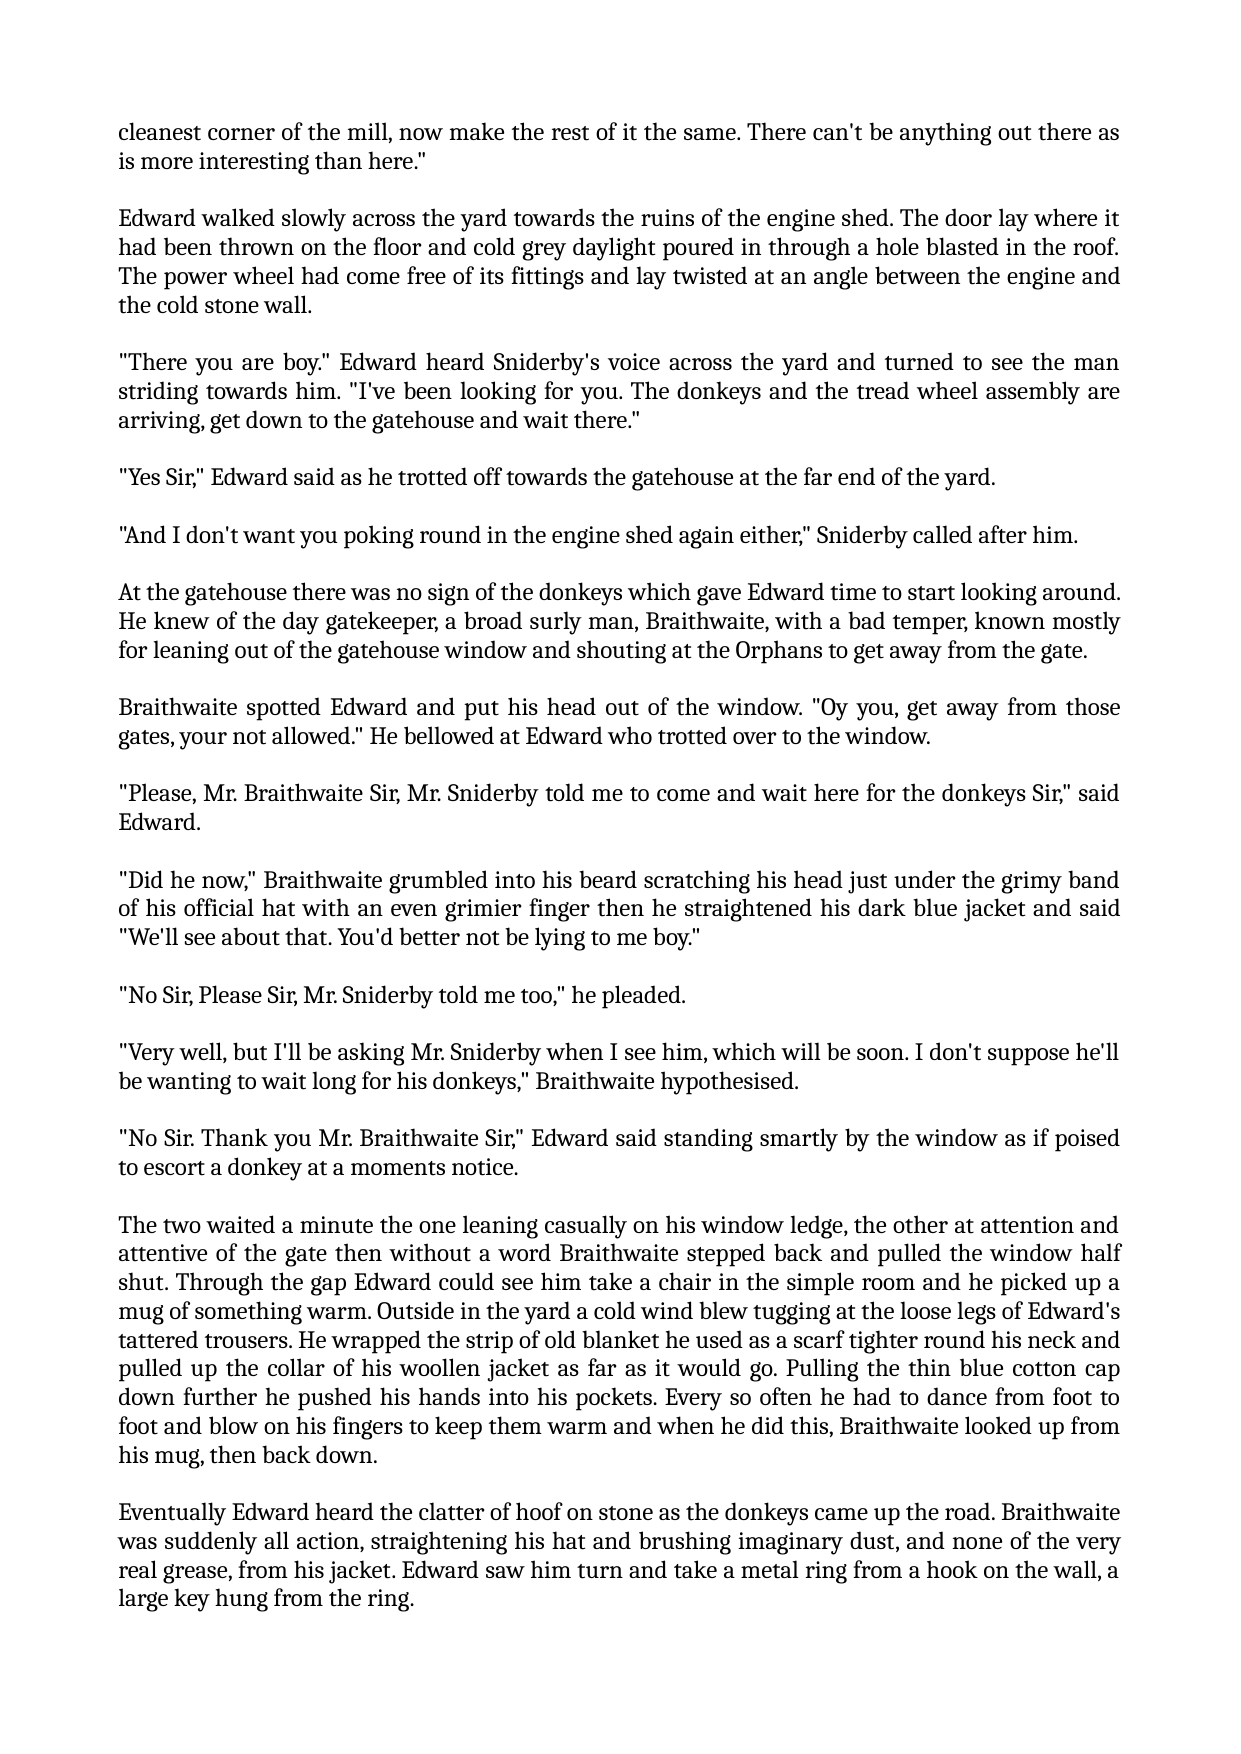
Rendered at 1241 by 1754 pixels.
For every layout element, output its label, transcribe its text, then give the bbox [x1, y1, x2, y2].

text "And I don't want you poking round in the engine shed again either," Sniderby called after him. [118, 521, 1122, 549]
text "No Sir, Please Sir, Mr. Sniderby told me too," he pleaded. [118, 981, 1122, 1009]
text "Very well, but I'll be asking Mr. Sniderby when I see him, which will be soon. I don't suppose he'll be wanting to wait long for his donkeys," Braithwaite hypothesised. [118, 1038, 1122, 1096]
text "Yes Sir," Edward said as he trotted off towards the gatehouse at the far end of the yard. [118, 463, 1122, 492]
text Edward walked slowly across the yard towards the ruins of the engine shed. The door lay where it had been thrown on the floor and cold grey daylight poured in through a hole blasted in the roof. The power wheel had come free of its fittings and lay twisted at an angle between the engine and the cold stone wall. [118, 204, 1122, 319]
text "Please, Mr. Braithwaite Sir, Mr. Sniderby told me to come and wait here for the donkeys Sir," said Edward. [118, 779, 1122, 837]
text "There you are boy." Edward heard Sniderby's voice across the yard and turned to see the man striding towards him. "I've been looking for you. The donkeys and the tread wheel assembly are arriving, get down to the gatehouse and wait there." [118, 348, 1122, 434]
text "Did he now," Braithwaite grumbled into his beard scratching his head just under the grimy band of his official hat with an even grimier finger then he straightened his dark blue jacket and said "We'll see about that. You'd better not be lying to me boy." [118, 866, 1122, 952]
text The two waited a minute the one leaning casually on his window ledge, the other at attention and attentive of the gate then without a word Braithwaite stepped back and pulled the window half shut. Through the gap Edward could see him take a chair in the simple room and he picked up a mug of something warm. Outside in the yard a cold wind blew tugging at the loose legs of Edward's tattered trousers. He wrapped the strip of old blanket he used as a scarf tighter round his neck and pulled up the collar of his woollen jacket as far as it would go. Pulling the thin blue cotton cap down further he pushed his hands into his pockets. Every so often he had to dance from foot to foot and blow on his fingers to keep them warm and when he did this, Braithwaite looked up from his mug, then back down. [118, 1211, 1122, 1469]
text Eventually Edward heard the clatter of hoof on stone as the donkeys came up the road. Braithwaite was suddenly all action, straightening his hat and brushing imaginary dust, and none of the very real grease, from his jacket. Edward saw him turn and take a metal ring from a hook on the wall, a large key hung from the ring. [118, 1498, 1122, 1613]
text cleanest corner of the mill, now make the rest of it the same. There can't be anything out there as is more interesting than here." [118, 118, 1122, 176]
text "No Sir. Thank you Mr. Braithwaite Sir," Edward said standing smartly by the window as if poised to escort a donkey at a moments notice. [118, 1124, 1122, 1182]
text At the gatehouse there was no sign of the donkeys which gave Edward time to start looking around. He knew of the day gatekeeper, a broad surly man, Braithwaite, with a bad temper, known mostly for leaning out of the gatehouse window and shouting at the Orphans to get away from the gate. [118, 578, 1122, 664]
text Braithwaite spotted Edward and put his head out of the window. "Oy you, get away from those gates, your not allowed." He bellowed at Edward who trotted over to the window. [118, 693, 1122, 751]
